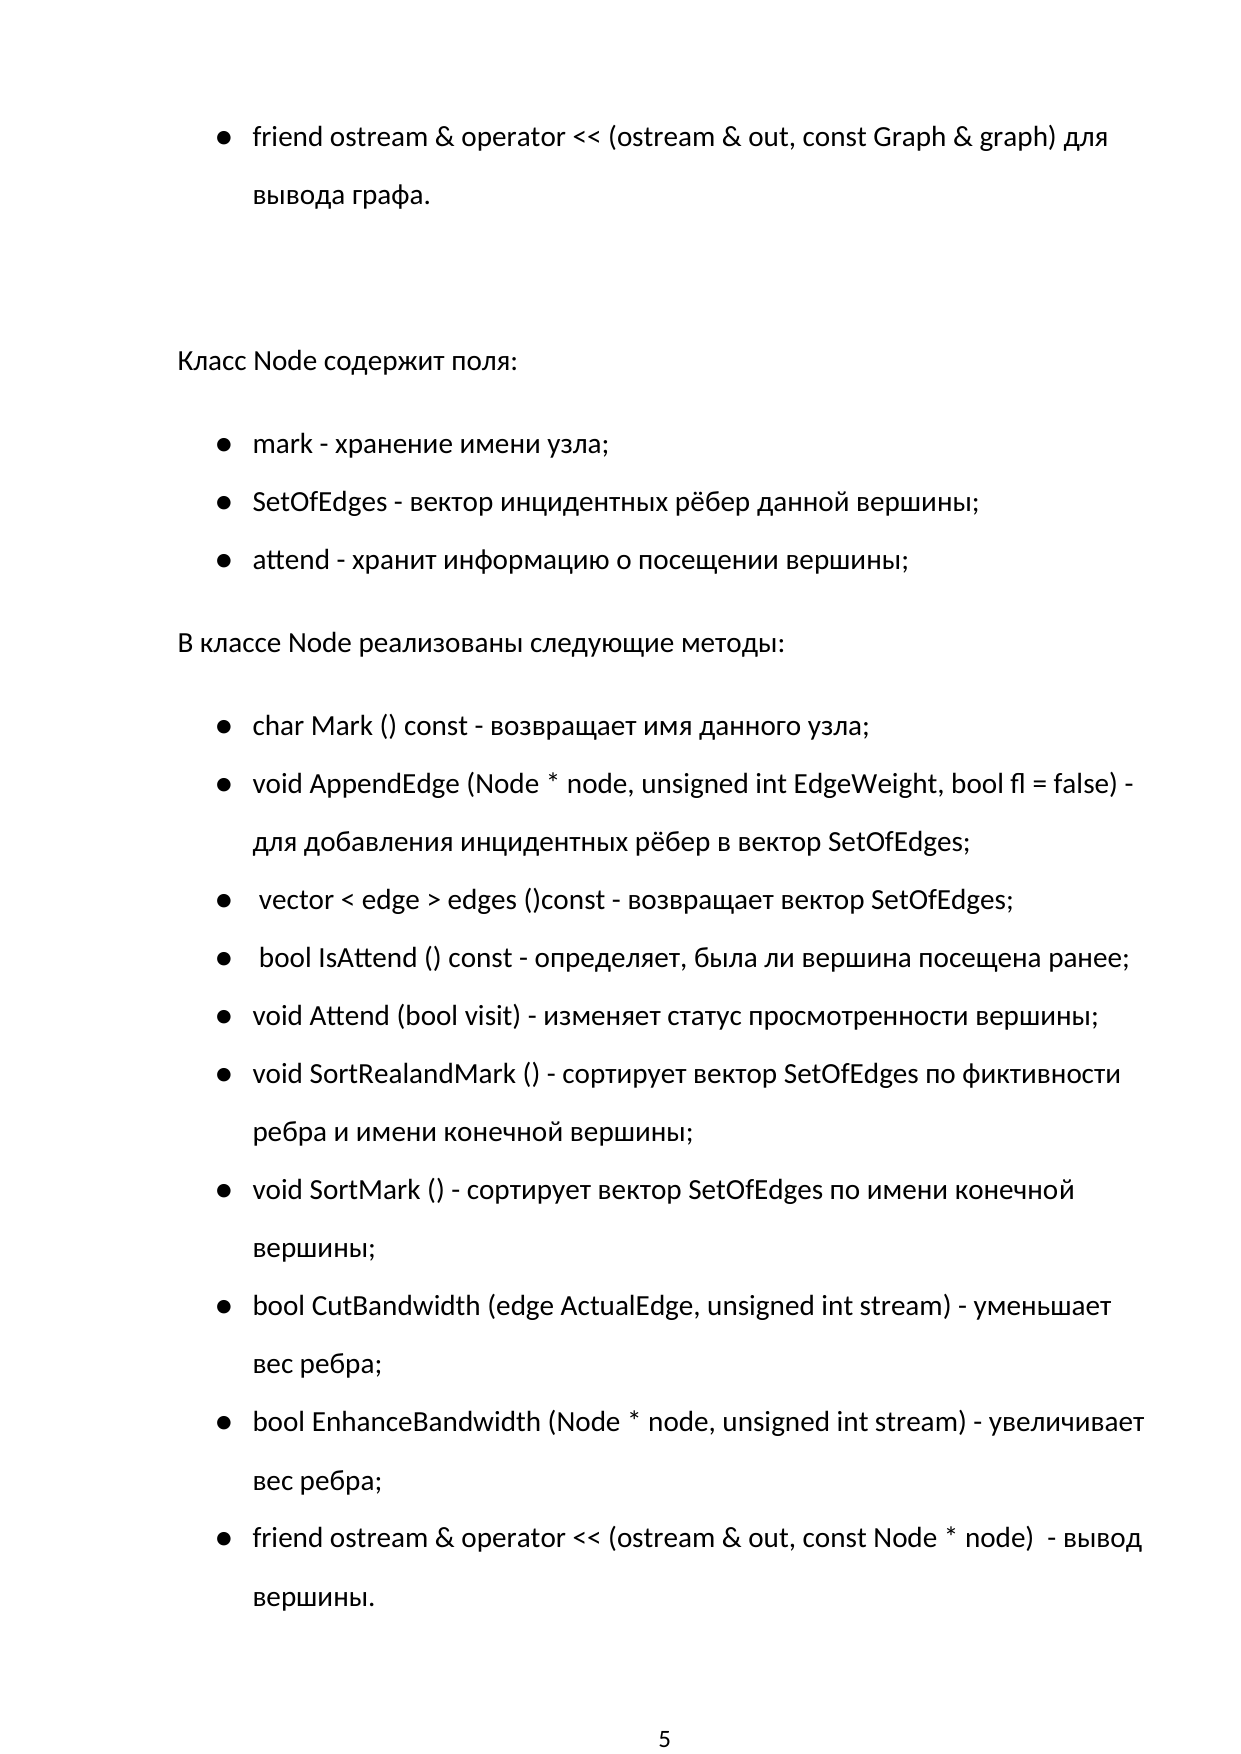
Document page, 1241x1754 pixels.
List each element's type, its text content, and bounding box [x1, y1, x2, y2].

list void Attend (bool visit) - изменяет статус просмотренности вершины; [215, 997, 1152, 1033]
list attend - хранит информацию о посещении вершины; [215, 541, 1152, 577]
text В классе Node реализованы следующие методы: [177, 624, 1152, 660]
list mark - хранение имени узла; [215, 425, 1152, 461]
list SetOfEdges - вектор инцидентных рёбер данной вершины; [215, 483, 1152, 519]
list friend ostream & operator << (ostream & out, const Graph & graph) для вывода графа. [215, 118, 1152, 212]
text Класс Node содержит поля: [177, 342, 1152, 378]
list void SortRealandMark () - сортирует вектор SetOfEdges по фиктивности ребра и имени конечной вершины; [215, 1055, 1152, 1149]
list void SortMark () - сортирует вектор SetOfEdges по имени конечной вершины; [215, 1171, 1152, 1265]
list bool CutBandwidth (edge ActualEdge, unsigned int stream) - уменьшает вес ребра; [215, 1287, 1152, 1381]
list vector < edge > edges ()const - возвращает вектор SetOfEdges; [215, 881, 1152, 917]
list bool EnhanceBandwidth (Node * node, unsigned int stream) - увеличивает вес ребра; [215, 1403, 1152, 1497]
list void AppendEdge (Node * node, unsigned int EdgeWeight, bool fl = false) - для добавления инцидентных рёбер в вектор SetOfEdges; [215, 765, 1152, 859]
list char Mark () const - возвращает имя данного узла; [215, 707, 1152, 743]
list friend ostream & operator << (ostream & out, const Node * node) - вывод вершины. [215, 1519, 1152, 1613]
list bool IsAttend () const - определяет, была ли вершина посещена ранее; [215, 939, 1152, 975]
